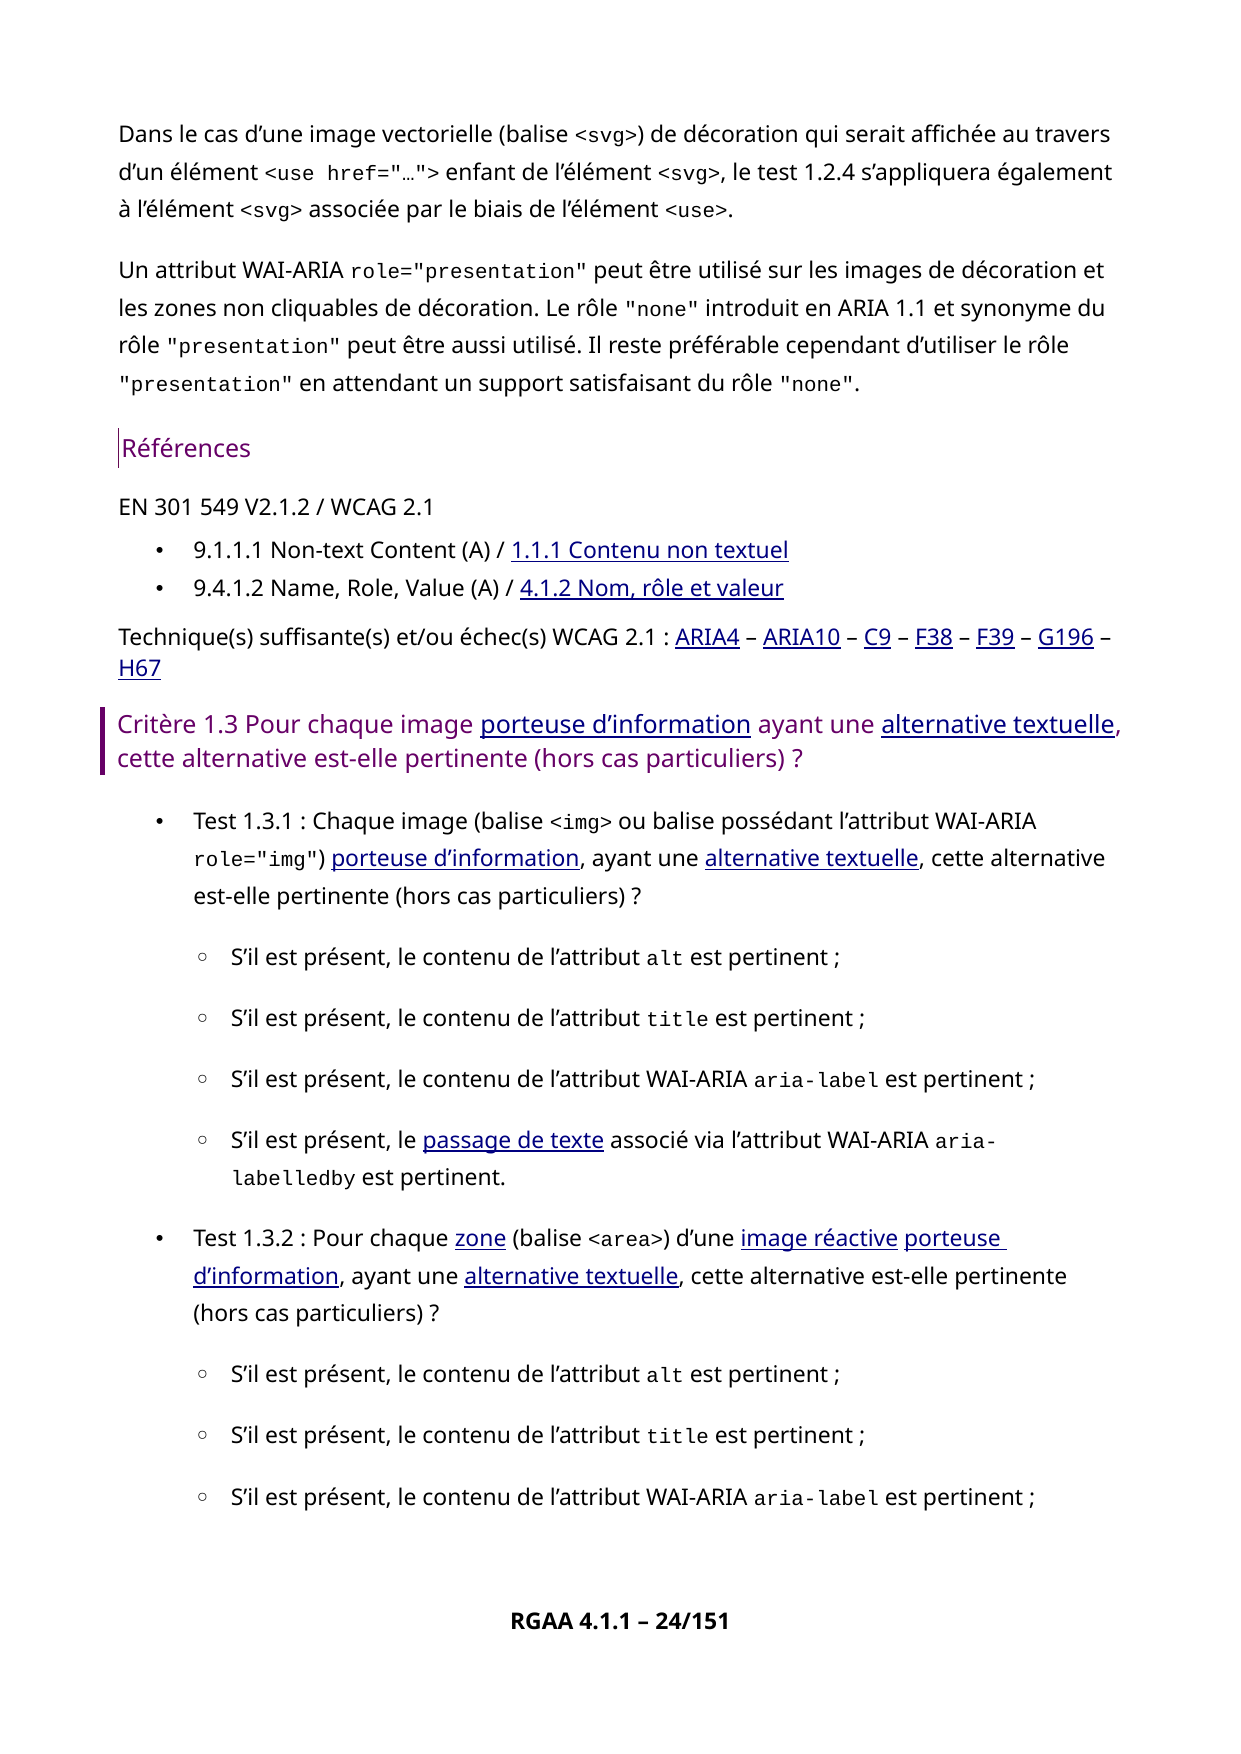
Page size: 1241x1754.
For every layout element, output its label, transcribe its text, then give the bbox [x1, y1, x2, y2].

list Test 1.3.1 : Chaque image (balise <img> ou balise possédant l’attribut WAI-ARIA role="img") porteuse d’information, ayant une alternative textuelle, cette alternative est-elle pertinente (hors cas particuliers) ? [156, 804, 1122, 911]
list Test 1.3.2 : Pour chaque zone (balise <area>) d’une image réactive porteuse d’information, ayant une alternative textuelle, cette alternative est-elle pertinente (hors cas particuliers) ? [156, 1222, 1122, 1328]
subtitle Critère 1.3 Pour chaque image porteuse d’information ayant une alternative textuelle, cette alternative est-elle pertinente (hors cas particuliers) ? [105, 707, 1122, 775]
list S’il est présent, le contenu de l’attribut title est pertinent ; [193, 1419, 1122, 1451]
list S’il est présent, le contenu de l’attribut title est pertinent ; [193, 1002, 1122, 1033]
text Dans le cas d’une image vectorielle (balise <svg>) de décoration qui serait affichée au travers d’un élément <use href="…"> enfant de l’élément <svg>, le test 1.2.4 s’appliquera également à l’élément <svg> associée par le biais de l’élément <use>. [118, 118, 1122, 224]
list S’il est présent, le contenu de l’attribut alt est pertinent ; [193, 1358, 1122, 1389]
text Technique(s) suffisante(s) et/ou échec(s) WCAG 2.1 : ARIA4 – ARIA10 – C9 – F38 – F39 – G196 – H67 [118, 621, 1122, 683]
text Un attribut WAI-ARIA role="presentation" peut être utilisé sur les images de décoration et les zones non cliquables de décoration. Le rôle "none" introduit en ARIA 1.1 et synonyme du rôle "presentation" peut être aussi utilisé. Il reste préférable cependant d’utiliser le rôle "presentation" en attendant un support satisfaisant du rôle "none". [118, 254, 1122, 398]
subtitle Références [119, 428, 1122, 468]
list S’il est présent, le contenu de l’attribut alt est pertinent ; [193, 941, 1122, 972]
list 9.4.1.2 Name, Role, Value (A) / 4.1.2 Nom, rôle et valeur [156, 572, 1122, 603]
list 9.1.1.1 Non-text Content (A) / 1.1.1 Contenu non textuel [156, 534, 1122, 565]
list S’il est présent, le contenu de l’attribut WAI-ARIA aria-label est pertinent ; [193, 1063, 1122, 1094]
list S’il est présent, le contenu de l’attribut WAI-ARIA aria-label est pertinent ; [193, 1480, 1122, 1512]
text EN 301 549 V2.1.2 / WCAG 2.1 [118, 491, 1122, 522]
list S’il est présent, le passage de texte associé via l’attribut WAI-ARIA aria-labelledby est pertinent. [193, 1124, 1122, 1192]
